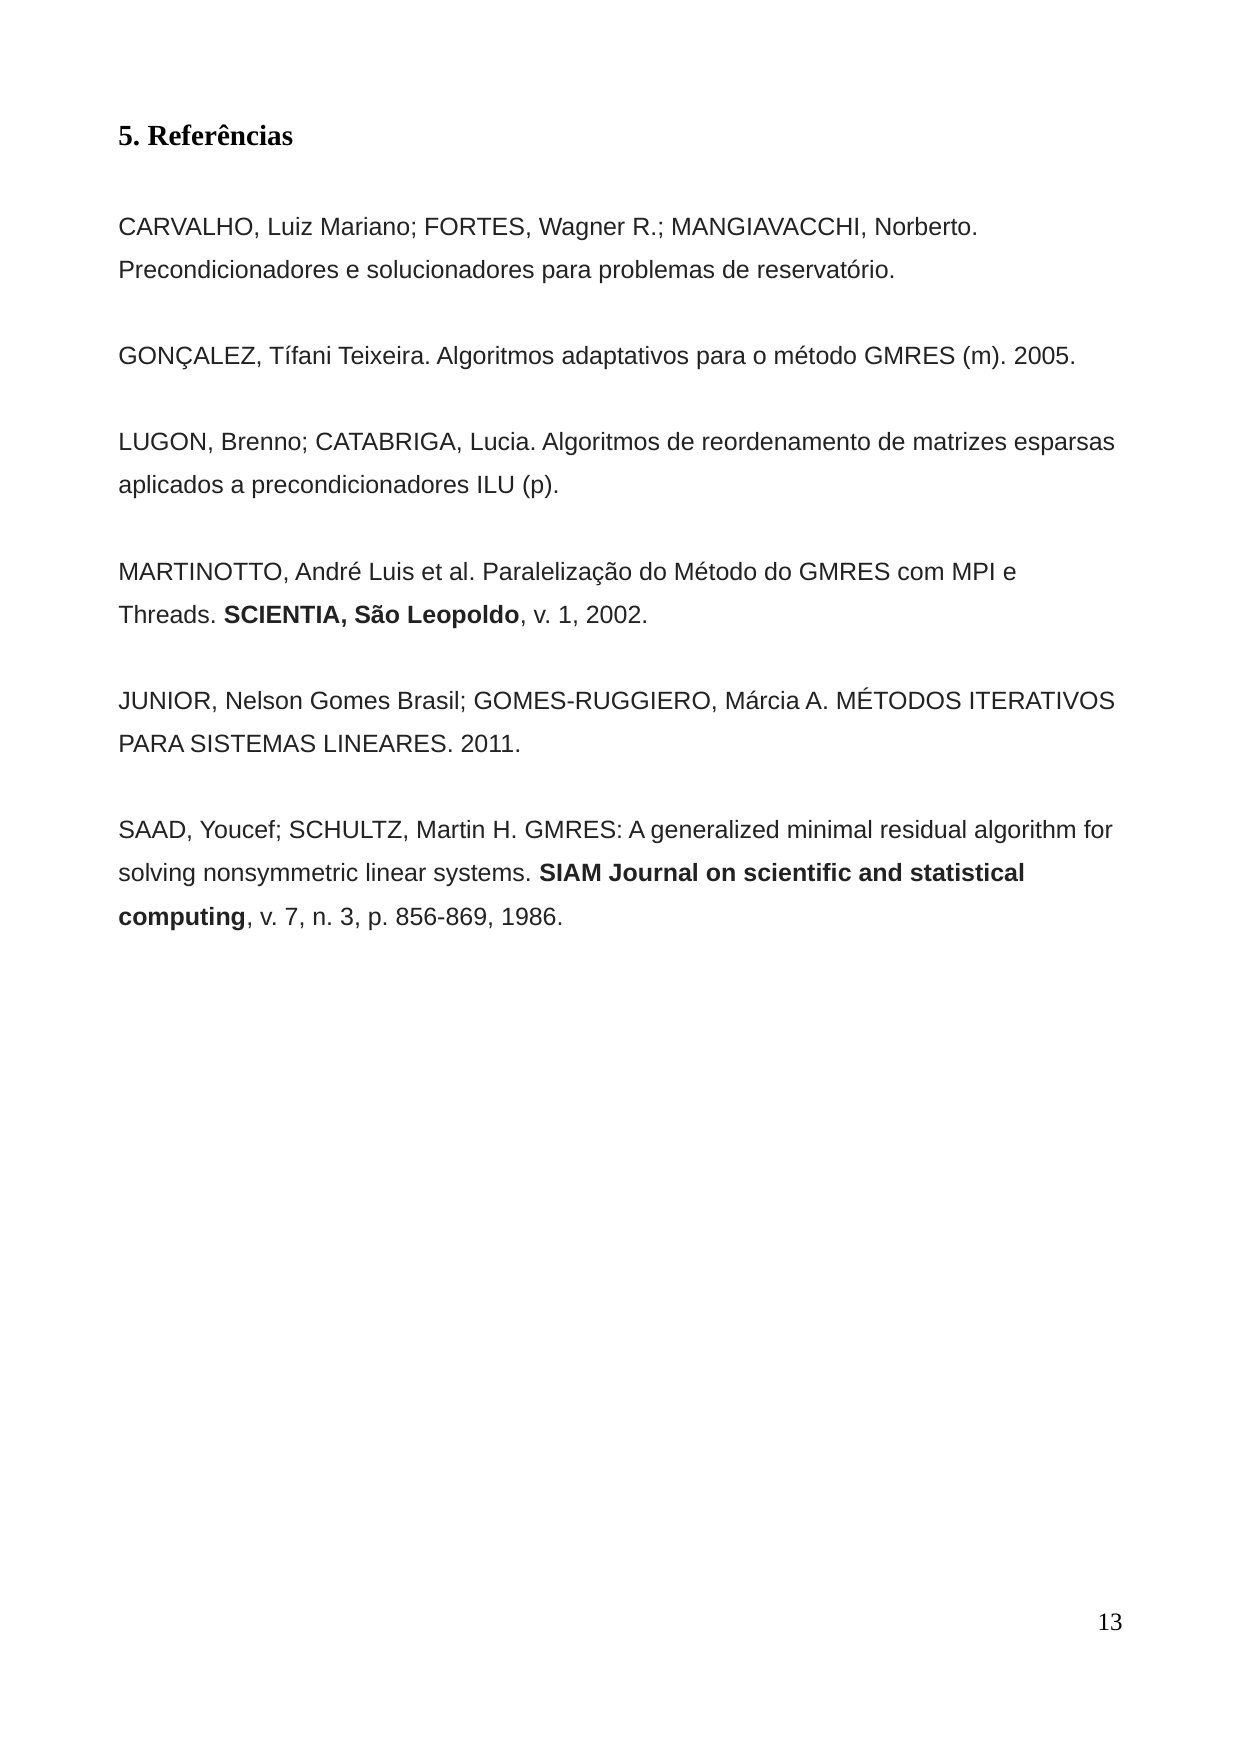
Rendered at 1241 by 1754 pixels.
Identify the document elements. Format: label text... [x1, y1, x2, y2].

text JUNIOR, Nelson Gomes Brasil; GOMES-RUGGIERO, Márcia A. MÉTODOS ITERATIVOS PARA SISTEMAS LINEARES. 2011. [118, 686, 1122, 758]
text GONÇALEZ, Tífani Teixeira. Algoritmos adaptativos para o método GMRES (m). 2005. [118, 341, 1122, 370]
text 5. Referências [118, 118, 1122, 152]
text SAAD, Youcef; SCHULTZ, Martin H. GMRES: A generalized minimal residual algorithm for solving nonsymmetric linear systems. SIAM Journal on scientific and statistical computing, v. 7, n. 3, p. 856-869, 1986. [118, 815, 1122, 930]
text MARTINOTTO, André Luis et al. Paralelização do Método do GMRES com MPI e Threads. SCIENTIA, São Leopoldo, v. 1, 2002. [118, 557, 1122, 628]
text LUGON, Brenno; CATABRIGA, Lucia. Algoritmos de reordenamento de matrizes esparsas aplicados a precondicionadores ILU (p). [118, 427, 1122, 499]
text CARVALHO, Luiz Mariano; FORTES, Wagner R.; MANGIAVACCHI, Norberto. Precondicionadores e solucionadores para problemas de reservatório. [118, 212, 1122, 283]
